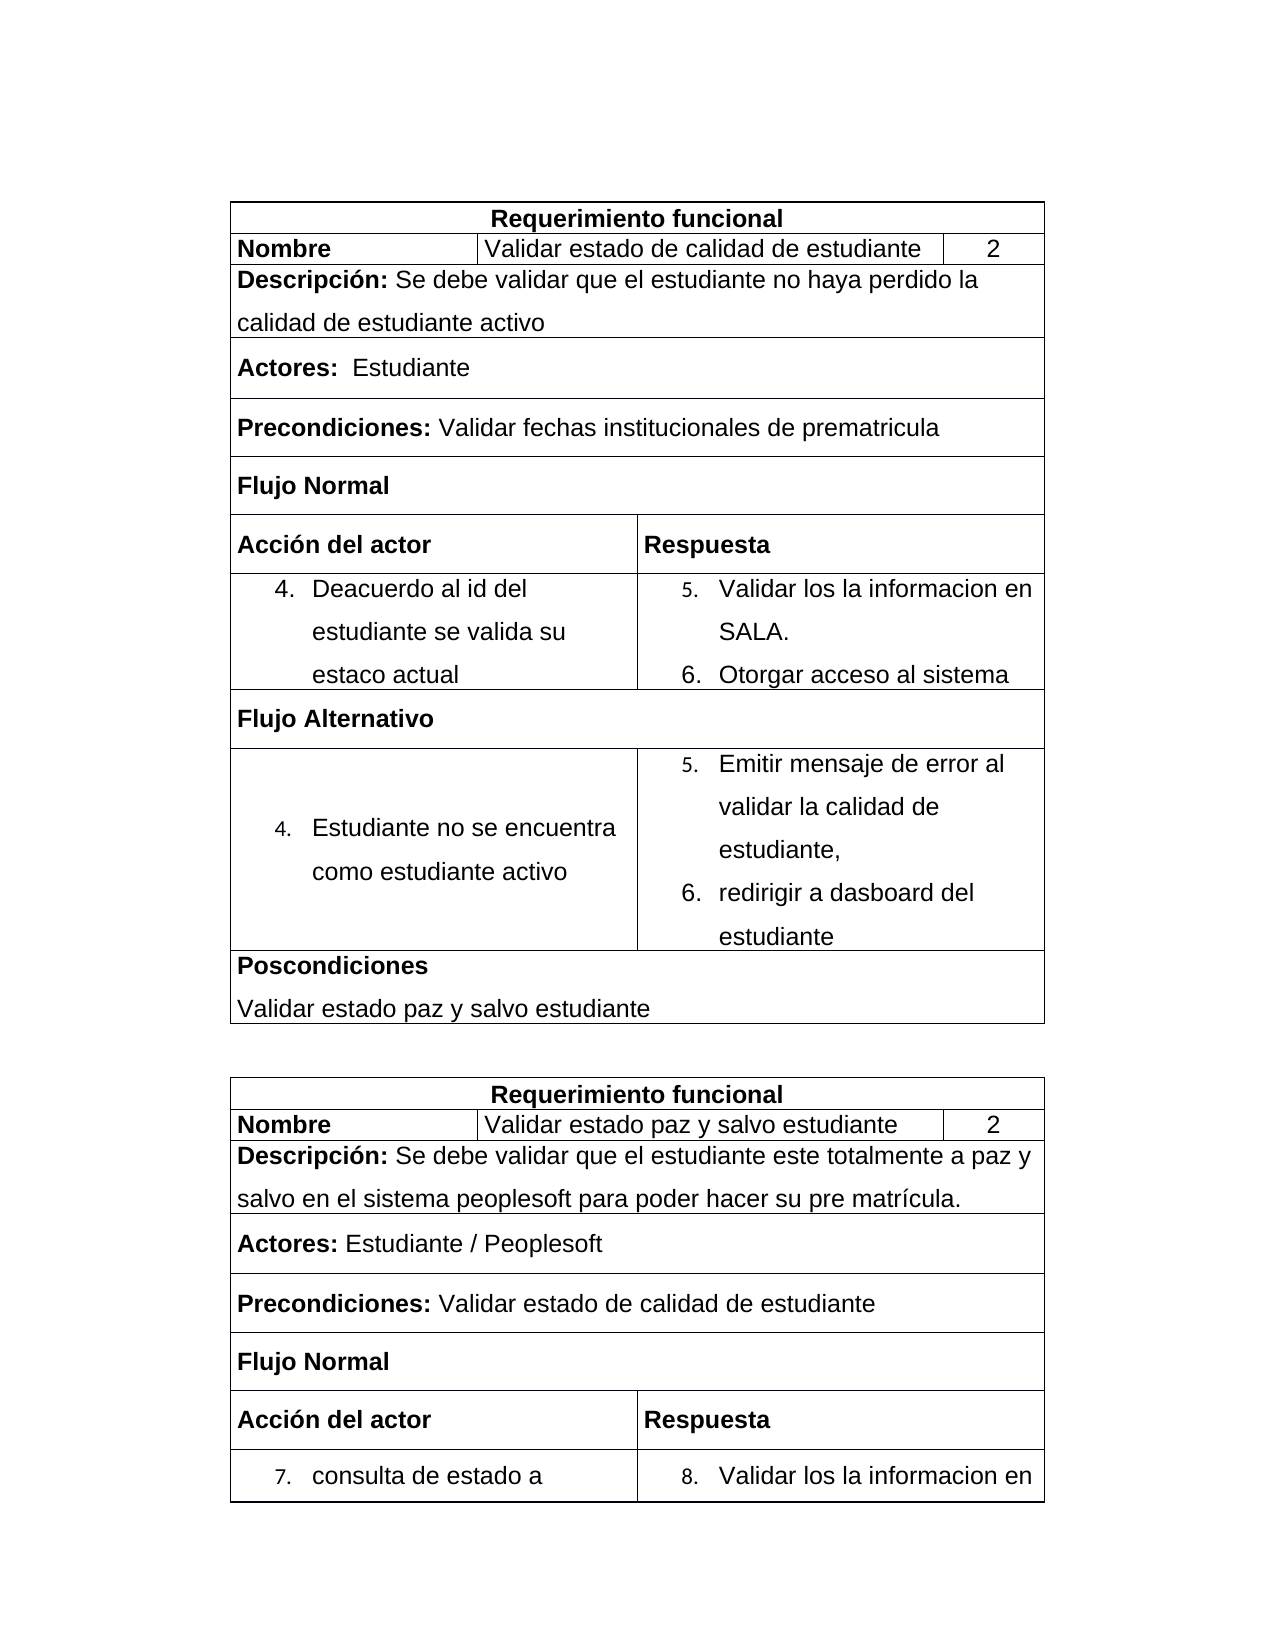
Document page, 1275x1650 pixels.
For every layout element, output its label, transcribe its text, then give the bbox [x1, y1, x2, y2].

table_cell Deacuerdo al id del estudiante se valida su estaco actual [231, 574, 637, 689]
table_cell Actores: Estudiante [231, 338, 1044, 397]
table_cell Precondiciones: Validar fechas institucionales de prematricula [231, 399, 1044, 456]
table_cell Descripción: Se debe validar que el estudiante este totalmente a paz y salvo en el sistema peoplesoft para poder hacer su pre matrícula. [231, 1141, 1044, 1213]
table_cell Respuesta [638, 515, 1044, 573]
table_cell Acción del actor [231, 1391, 637, 1448]
table_header Requerimiento funcional [231, 1078, 1044, 1108]
table_cell Validar los la informacion en SALA. Otorgar acceso al sistema [638, 574, 1044, 689]
table_cell consulta de estado a [231, 1450, 637, 1501]
table_cell Validar estado de calidad de estudiante [478, 234, 943, 264]
table_cell 2 [944, 234, 1044, 264]
table_cell Nombre [231, 234, 477, 264]
table_cell Respuesta [638, 1391, 1044, 1448]
table_cell Actores: Estudiante / Peoplesoft [231, 1214, 1044, 1273]
table_cell Flujo Alternativo [231, 690, 1044, 748]
table_header Requerimiento funcional [231, 203, 1044, 233]
table_cell Acción del actor [231, 515, 637, 573]
table_cell Flujo Normal [231, 457, 1044, 514]
table_cell Nombre [231, 1110, 477, 1140]
table_cell Validar estado paz y salvo estudiante [478, 1110, 943, 1140]
table_cell Descripción: Se debe validar que el estudiante no haya perdido la calidad de estudiante activo [231, 265, 1044, 337]
table_cell Precondiciones: Validar estado de calidad de estudiante [231, 1274, 1044, 1332]
table_cell Estudiante no se encuentra como estudiante activo [231, 749, 637, 950]
table_cell Emitir mensaje de error al validar la calidad de estudiante, redirigir a dasboard del estudiante [638, 749, 1044, 950]
table_cell 2 [944, 1110, 1044, 1140]
table_cell Validar los la informacion en people soft. Otorgar acceso al sistema [638, 1450, 1044, 1501]
table_cell Flujo Normal [231, 1333, 1044, 1390]
table_cell Poscondiciones Validar estado paz y salvo estudiante [231, 951, 1044, 1023]
